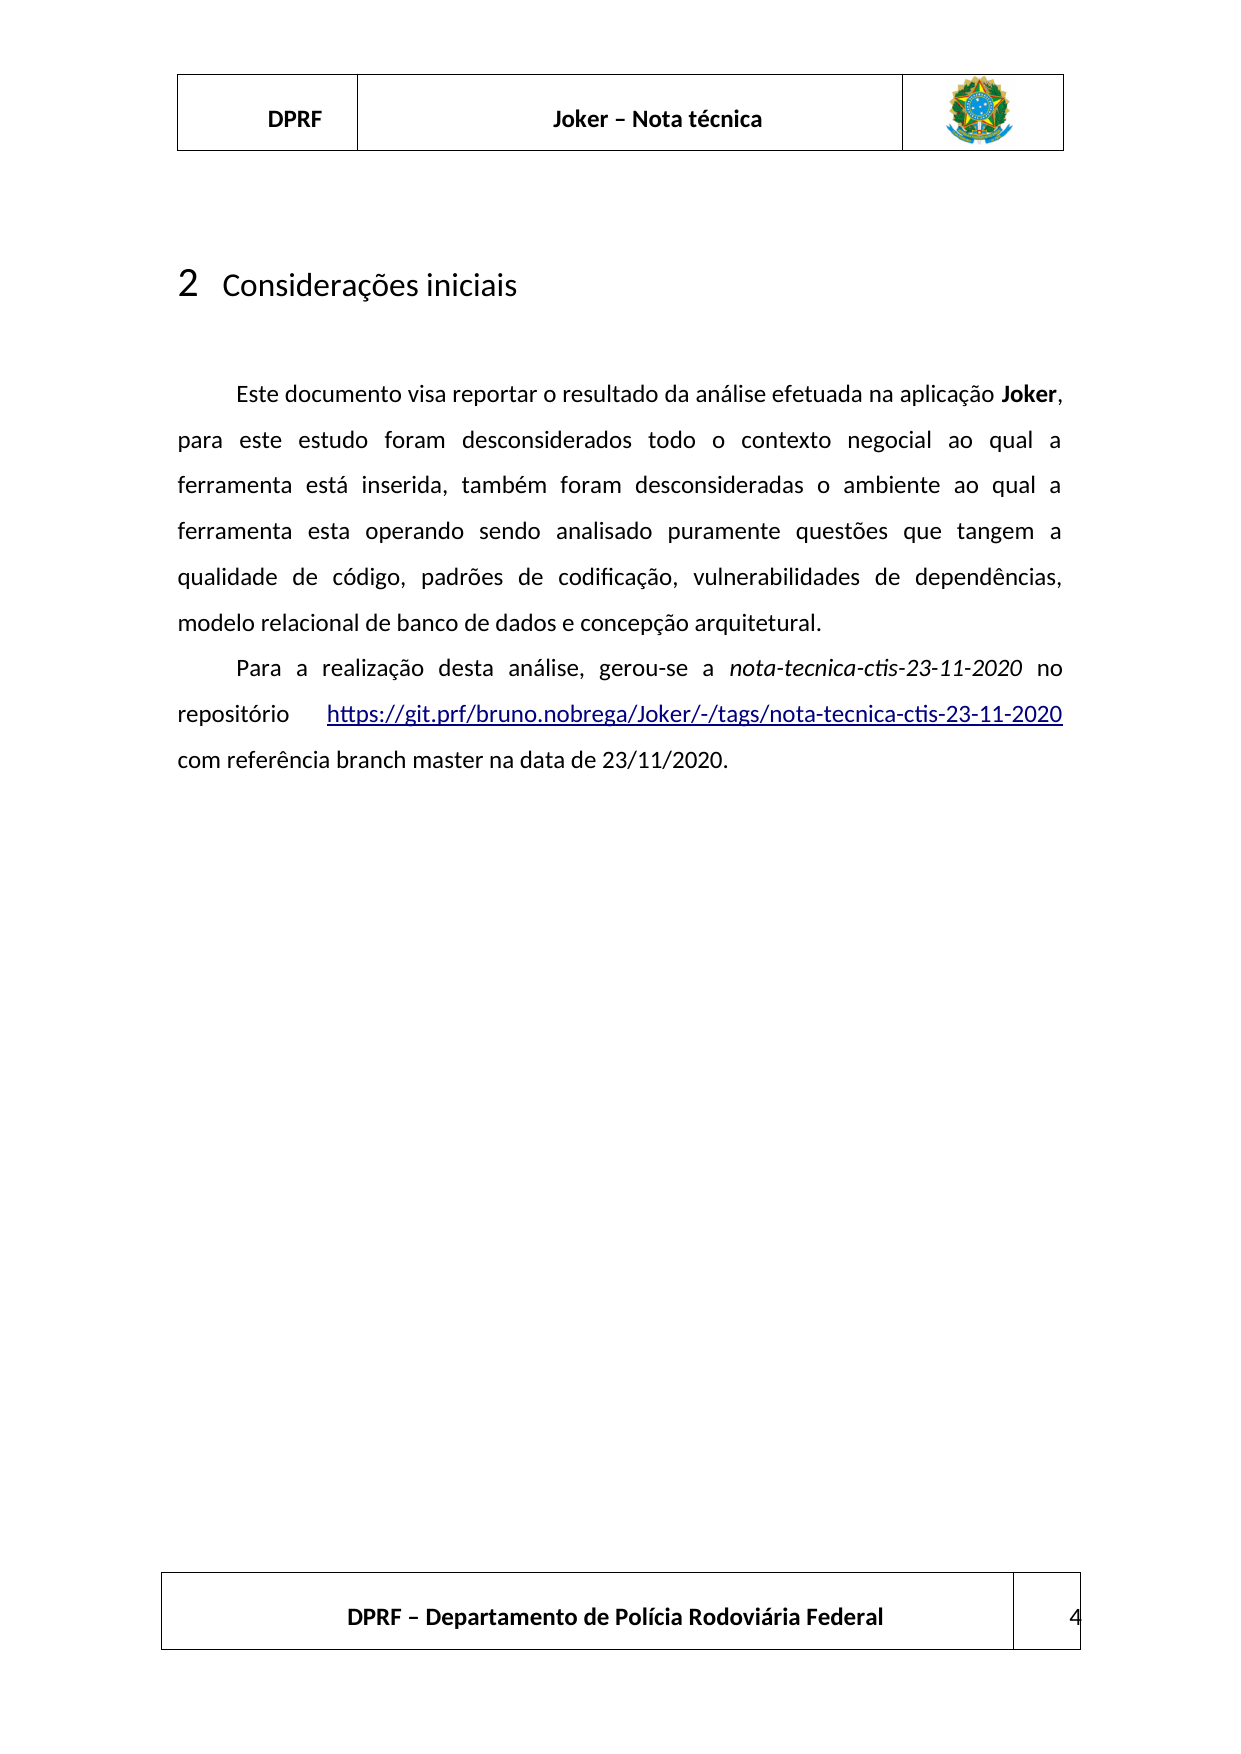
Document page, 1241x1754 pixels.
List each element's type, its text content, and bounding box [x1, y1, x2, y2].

picture [944, 75, 1020, 149]
text Este documento visa reportar o resultado da análise efetuada na aplicação Joker, para este estudo foram desconsiderados todo o contexto negocial ao qual a ferramenta está inserida, também foram desconsideradas o ambiente ao qual a ferramenta esta operando sendo analisado puramente questões que tangem a qualidade de código, padrões de codificação, vulnerabilidades de dependências, modelo relacional de banco de dados e concepção arquitetural. [177, 378, 1063, 637]
subtitle Considerações iniciais [177, 256, 1063, 307]
text Para a realização desta análise, gerou-se a nota-tecnica-ctis-23-11-2020 no repositório https://git.prf/bruno.nobrega/Joker/-/tags/nota-tecnica-ctis-23-11-2020 com referência branch master na data de 23/11/2020. [177, 653, 1063, 774]
